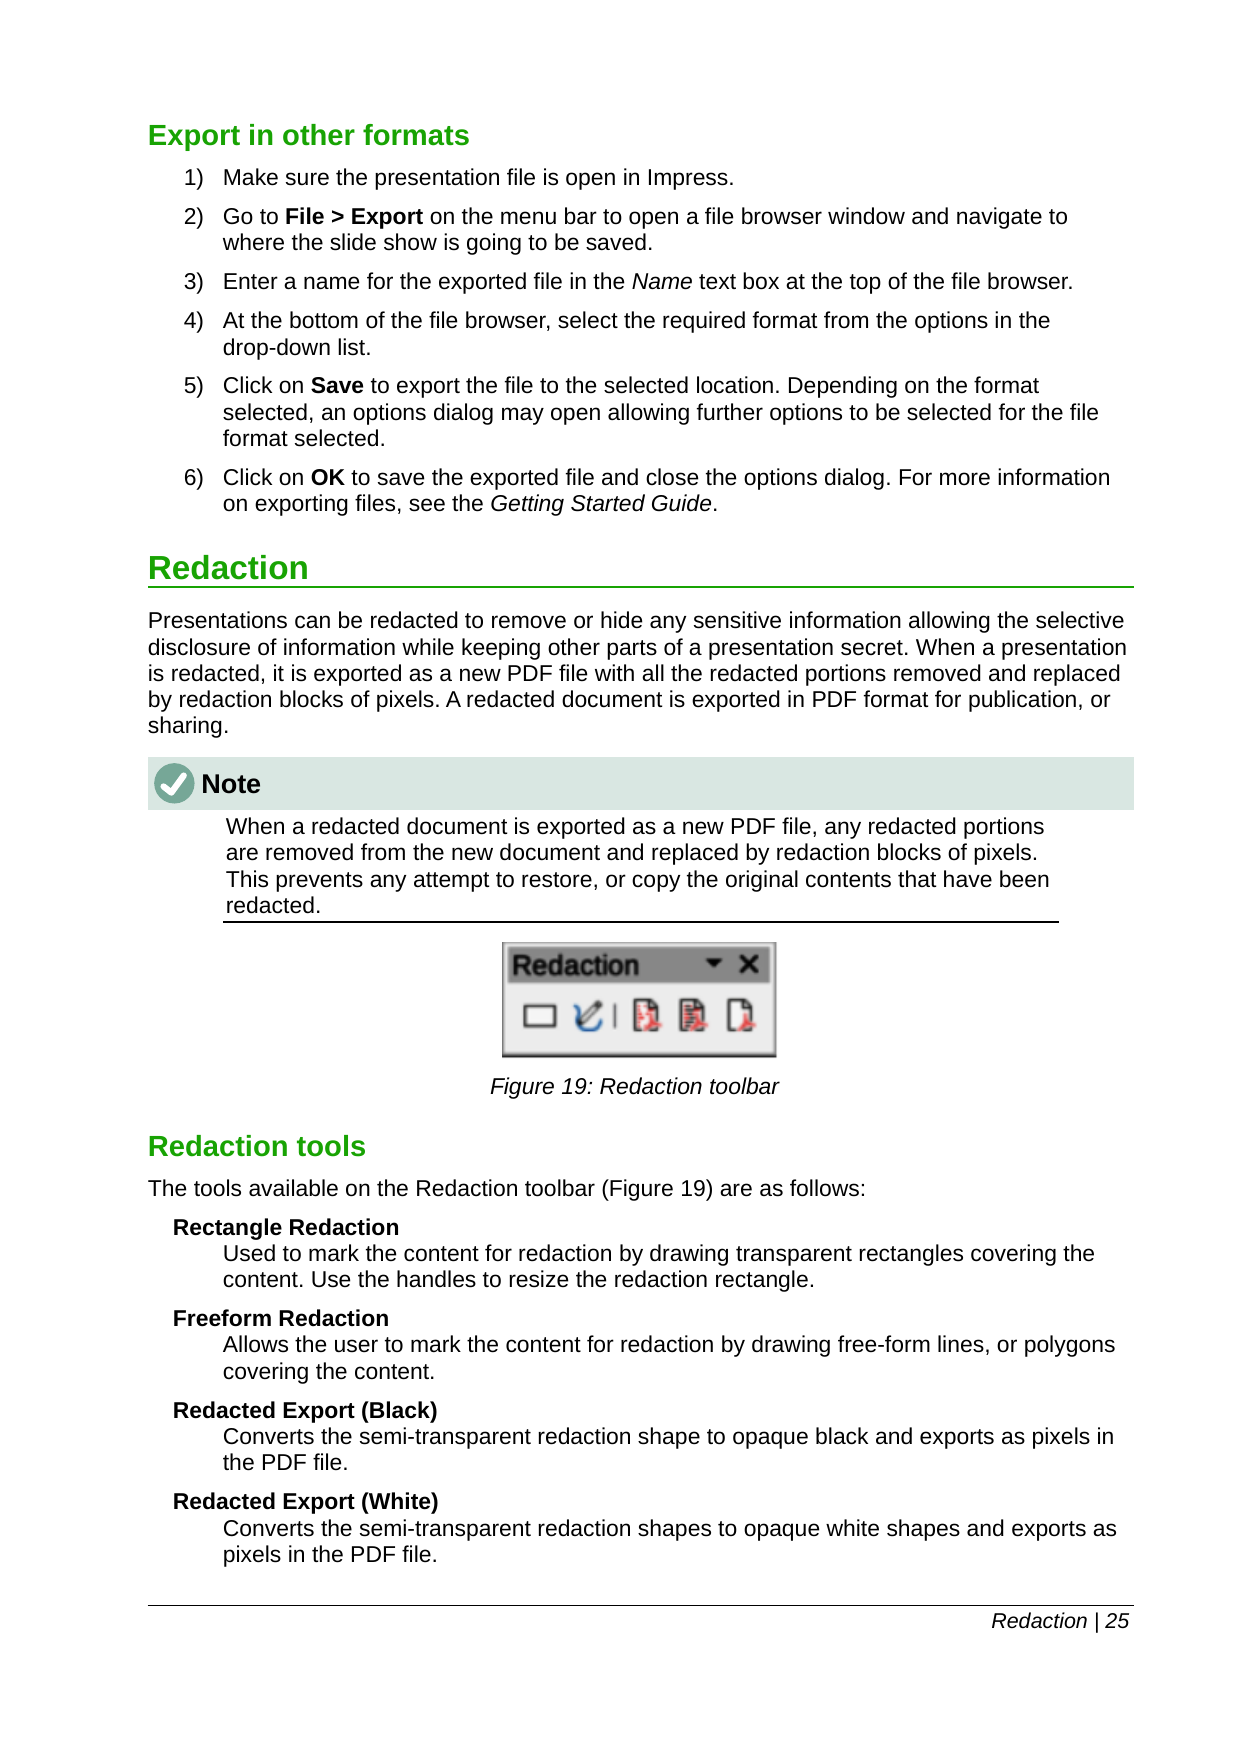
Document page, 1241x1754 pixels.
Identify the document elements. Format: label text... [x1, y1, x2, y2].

text Converts the semi-transparent redaction shape to opaque black and exports as pixels in the PDF file. [223, 1423, 1134, 1476]
text Allows the user to mark the content for redaction by drawing free-form lines, or polygons covering the content. [223, 1331, 1134, 1384]
text When a redacted document is exported as a new PDF file, any redacted portions are removed from the new document and replaced by redaction blocks of pixels. This prevents any attempt to restore, or copy the original contents that have been redacted. [223, 810, 1059, 921]
list Click on Save to export the file to the selected location. Depending on the format selected, an options dialog may open allowing further options to be selected for the file format selected. [204, 372, 1134, 451]
subtitle Redaction [148, 548, 1134, 586]
list Make sure the presentation file is open in Impress. [204, 164, 1134, 191]
subtitle Note [148, 757, 1134, 810]
text Rectangle Redaction [173, 1213, 1134, 1240]
text Presentations can be redacted to remove or hide any sensitive information allowing the selective disclosure of information while keeping other parts of a presentation secret. When a presentation is redacted, it is exported as a new PDF file with all the redacted portions removed and replaced by redaction blocks of pixels. A redacted document is exported in PDF format for publication, or sharing. [148, 607, 1134, 739]
text Used to mark the content for redaction by drawing transparent rectangles covering the content. Use the handles to resize the redaction rectangle. [223, 1240, 1134, 1292]
picture [502, 942, 780, 1061]
text Redacted Export (White) [173, 1488, 1134, 1514]
subtitle Export in other formats [148, 118, 1134, 152]
text Redacted Export (Black) [173, 1397, 1134, 1423]
list At the bottom of the file browser, select the required format from the options in the drop‑down list. [204, 307, 1134, 360]
subtitle Redaction tools [148, 1128, 1134, 1162]
list Click on OK to save the exported file and close the options dialog. For more information on exporting files, see the Getting Started Guide. [204, 464, 1134, 517]
text Figure 19: Redaction toolbar [490, 1073, 792, 1099]
text Freeform Redaction [173, 1305, 1134, 1331]
text The tools available on the Redaction toolbar (Figure 19) are as follows: [148, 1174, 1134, 1201]
list Go to File > Export on the menu bar to open a file browser window and navigate to where the slide show is going to be saved. [204, 203, 1134, 256]
text Converts the semi-transparent redaction shapes to opaque white shapes and exports as pixels in the PDF file. [223, 1514, 1134, 1567]
list Enter a name for the exported file in the Name text box at the top of the file browser. [204, 268, 1134, 294]
